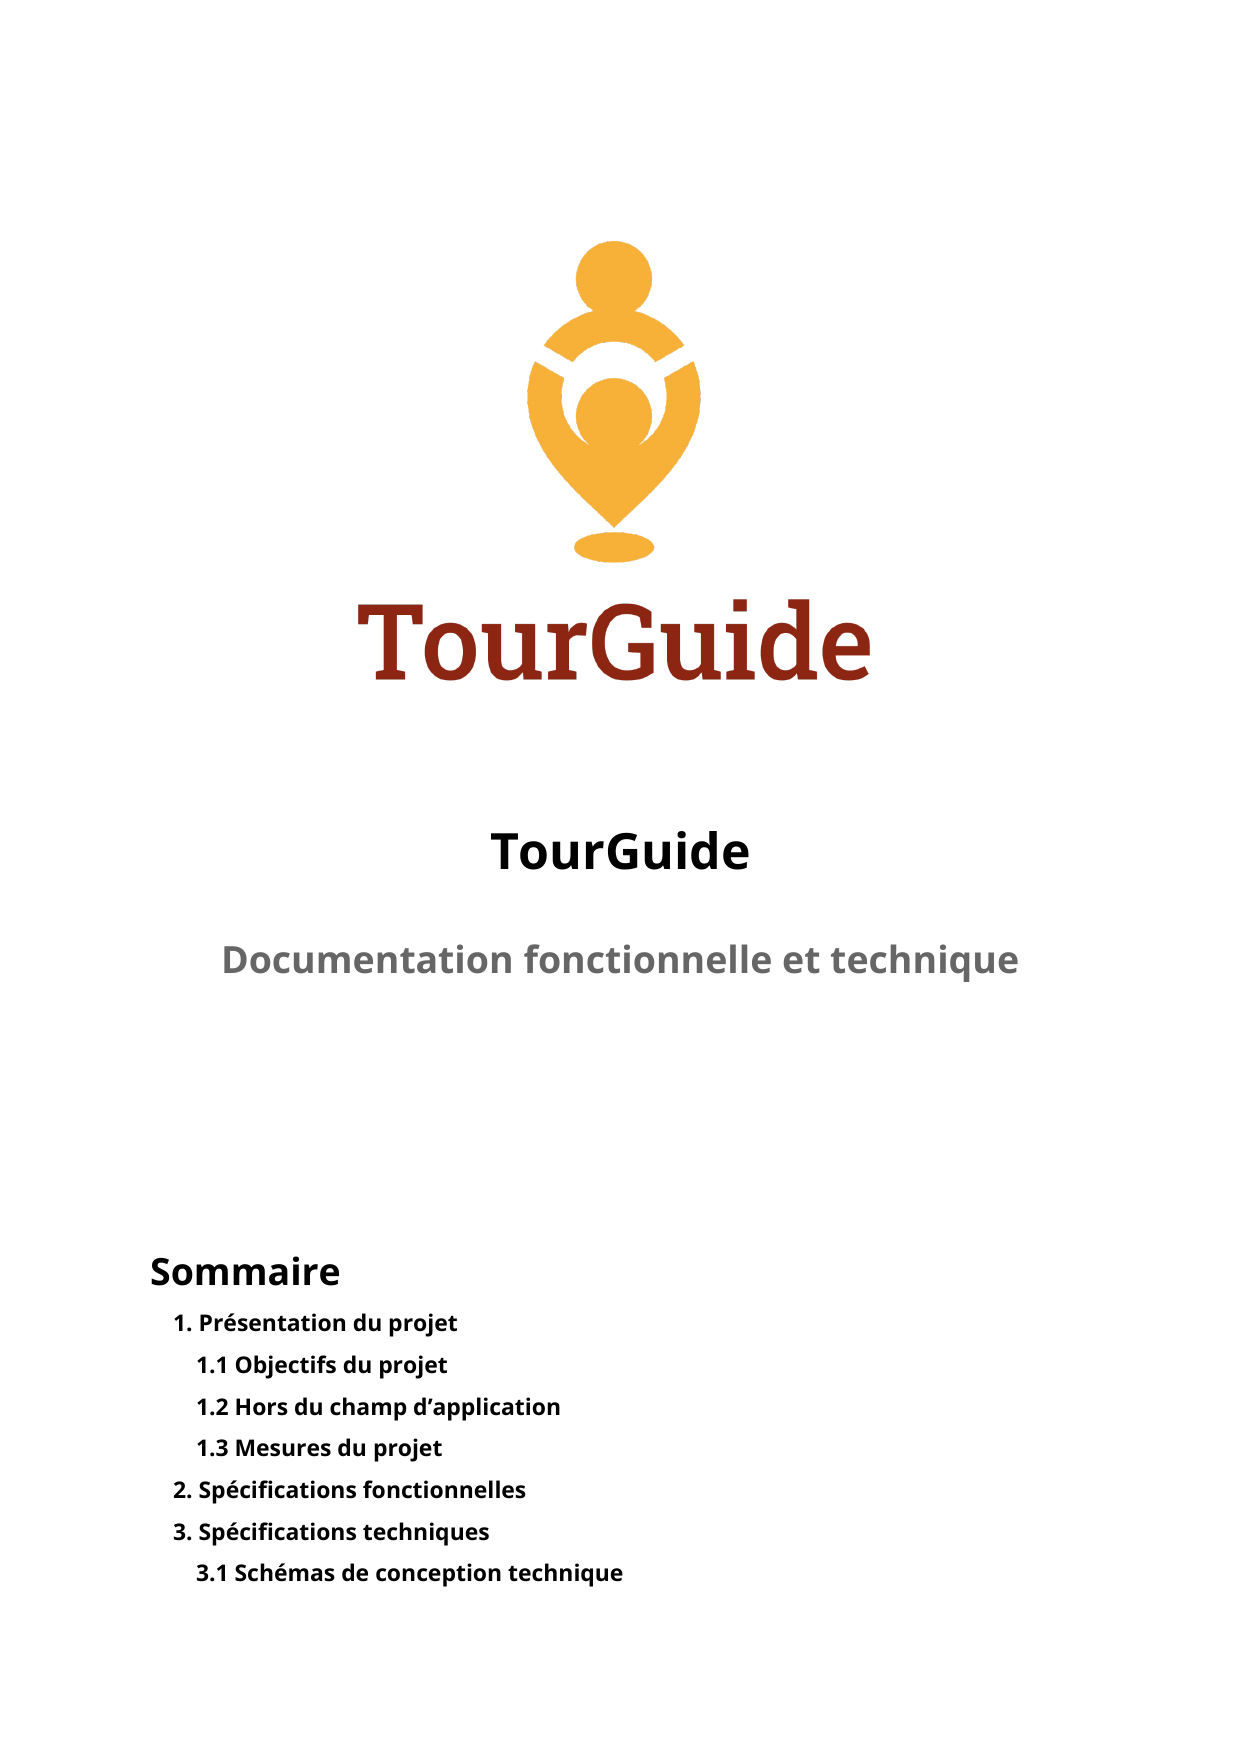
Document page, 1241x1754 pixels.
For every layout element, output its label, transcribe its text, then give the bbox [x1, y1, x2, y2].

text 1. Présentation du projet [173, 1307, 1090, 1338]
subtitle Sommaire [150, 1246, 1090, 1297]
text 1.1 Objectifs du projet [196, 1349, 1090, 1380]
subtitle TourGuide [150, 816, 1090, 884]
text 1.3 Mesures du projet [196, 1432, 1090, 1463]
subtitle Documentation fonctionnelle et technique [150, 934, 1090, 985]
text 3. Spécifications techniques [173, 1516, 1090, 1547]
text 2. Spécifications fonctionnelles [173, 1474, 1090, 1505]
picture [150, 186, 1091, 761]
text 1.2 Hors du champ d’application [196, 1391, 1090, 1422]
text 3.1 Schémas de conception technique [196, 1557, 1090, 1588]
